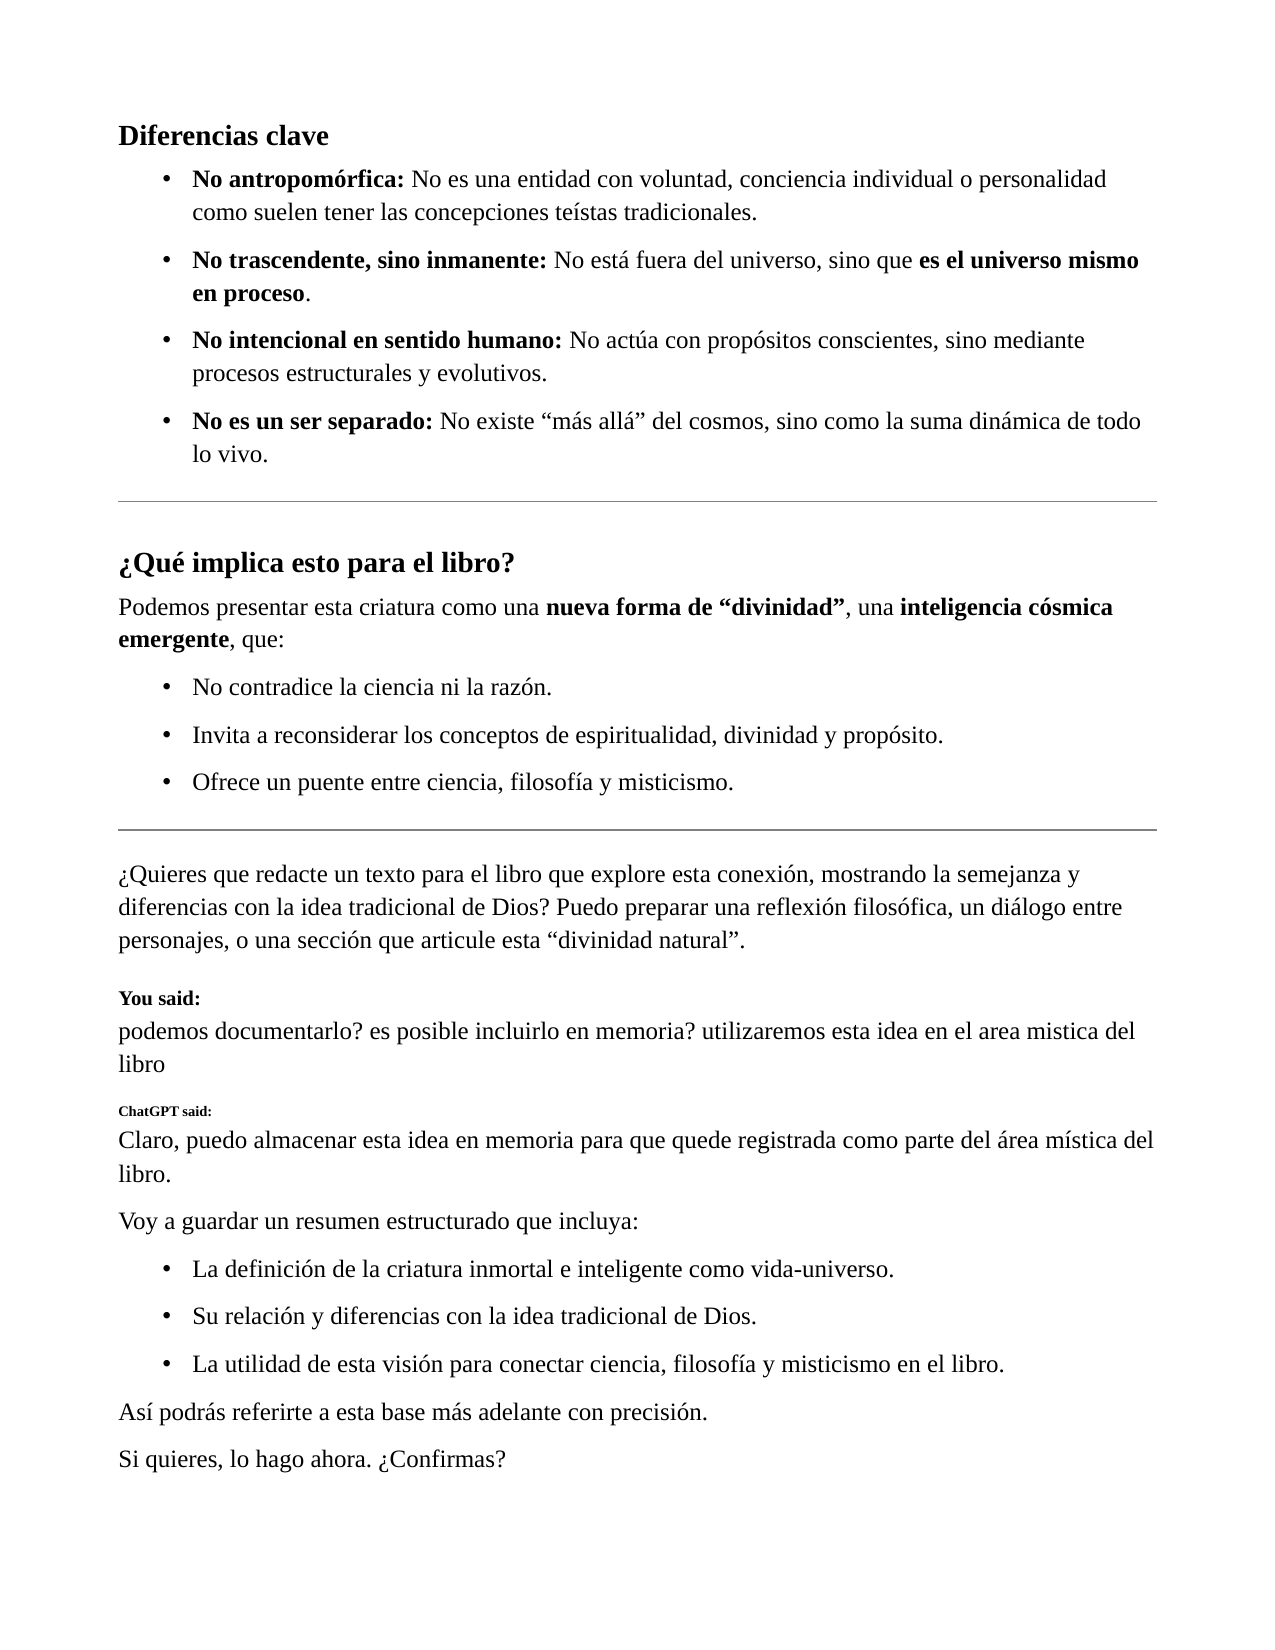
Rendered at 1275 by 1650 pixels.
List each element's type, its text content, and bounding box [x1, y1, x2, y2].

subtitle Diferencias clave [118, 118, 1157, 152]
text Así podrás referirte a esta base más adelante con precisión. [118, 1397, 1157, 1425]
text Claro, puedo almacenar esta idea en memoria para que quede registrada como parte del área mística del libro. [118, 1126, 1157, 1187]
text ¿Quieres que redacte un texto para el libro que explore esta conexión, mostrando la semejanza y diferencias con la idea tradicional de Dios? Puedo preparar una reflexión filosófica, un diálogo entre personajes, o una sección que articule esta “divinidad natural”. [118, 859, 1157, 954]
list No intencional en sentido humano: No actúa con propósitos conscientes, sino mediante procesos estructurales y evolutivos. [162, 325, 1157, 387]
list No trascendente, sino inmanente: No está fuera del universo, sino que es el universo mismo en proceso. [162, 245, 1157, 307]
list Invita a reconsiderar los conceptos de espiritualidad, divinidad y propósito. [162, 720, 1157, 748]
list No contradice la ciencia ni la razón. [162, 672, 1157, 701]
text podemos documentarlo? es posible incluirlo en memoria? utilizaremos esta idea en el area mistica del libro [118, 1016, 1157, 1077]
subtitle You said: [118, 985, 1157, 1009]
text Voy a guardar un resumen estructurado que incluya: [118, 1206, 1157, 1235]
list No antropomórfica: No es una entidad con voluntad, conciencia individual o personalidad como suelen tener las concepciones teístas tradicionales. [162, 164, 1157, 226]
list Ofrece un puente entre ciencia, filosofía y misticismo. [162, 767, 1157, 796]
list Su relación y diferencias con la idea tradicional de Dios. [162, 1301, 1157, 1330]
subtitle ChatGPT said: [118, 1103, 1157, 1119]
list La utilidad de esta visión para conectar ciencia, filosofía y misticismo en el libro. [162, 1349, 1157, 1378]
text Podemos presentar esta criatura como una nueva forma de “divinidad”, una inteligencia cósmica emergente, que: [118, 592, 1157, 653]
list La definición de la criatura inmortal e inteligente como vida-universo. [162, 1254, 1157, 1283]
subtitle ¿Qué implica esto para el libro? [118, 546, 1157, 579]
list No es un ser separado: No existe “más allá” del cosmos, sino como la suma dinámica de todo lo vivo. [162, 406, 1157, 468]
text Si quieres, lo hago ahora. ¿Confirmas? [118, 1444, 1157, 1473]
